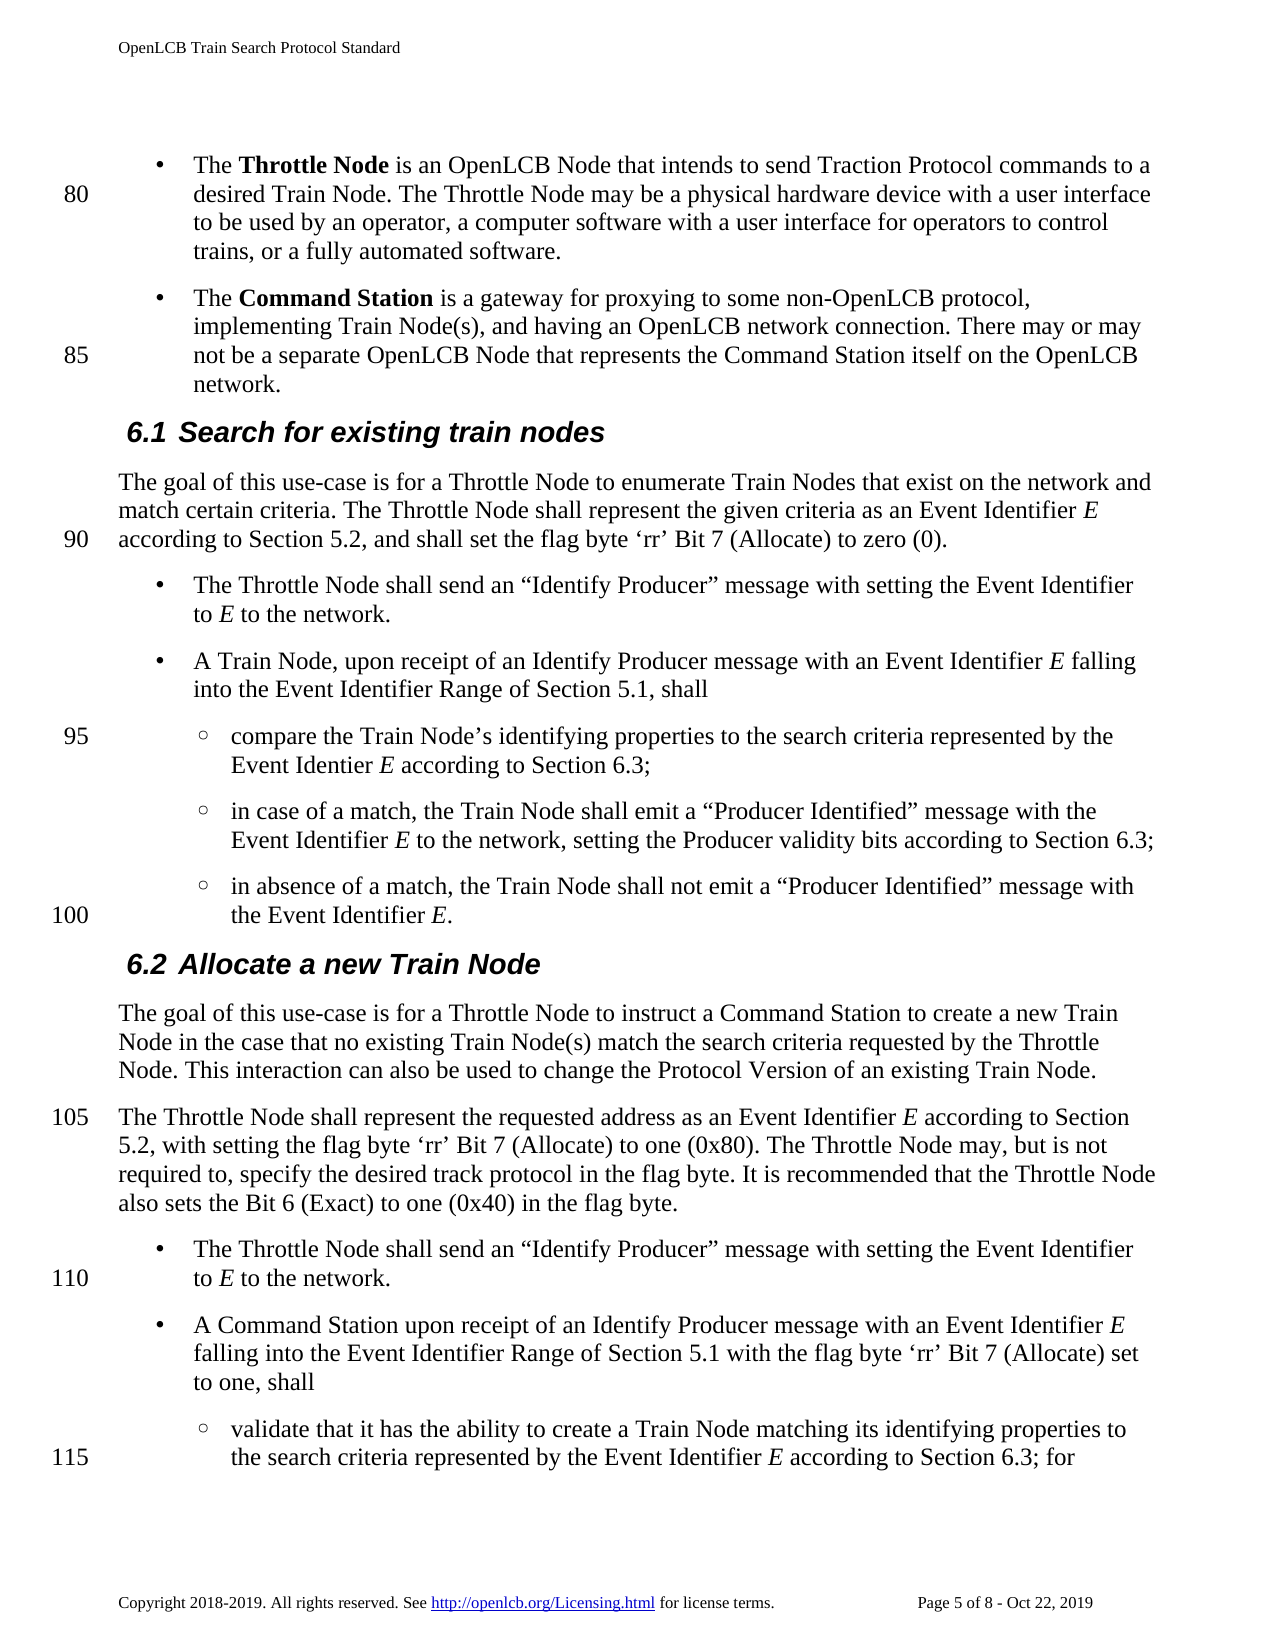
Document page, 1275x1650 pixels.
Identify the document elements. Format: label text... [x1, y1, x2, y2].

list The Command Station is a gateway for proxying to some non-OpenLCB protocol, implementing Train Node(s), and having an OpenLCB network connection. There may or may not be a separate OpenLCB Node that represents the Command Station itself on the OpenLCB network. [156, 283, 1157, 398]
subtitle Search for existing train nodes [118, 415, 1157, 449]
list The Throttle Node shall send an “Identify Producer” message with setting the Event Identifier to E to the network. [156, 1234, 1157, 1292]
list validate that it has the ability to create a Train Node matching its identifying properties to the search criteria represented by the Event Identifier E according to Section 6.3; for [193, 1414, 1157, 1471]
list in case of a match, the Train Node shall emit a “Producer Identified” message with the Event Identifier E to the network, setting the Producer validity bits according to Section 6.3; [193, 796, 1157, 854]
list compare the Train Node’s identifying properties to the search criteria represented by the Event Identier E according to Section 6.3; [193, 721, 1157, 778]
list A Train Node, upon receipt of an Identify Producer message with an Event Identifier E falling into the Event Identifier Range of Section 5.1, shall [156, 646, 1157, 703]
subtitle Allocate a new Train Node [118, 947, 1157, 980]
list in absence of a match, the Train Node shall not emit a “Producer Identified” message with the Event Identifier E. [193, 871, 1157, 929]
text The goal of this use-case is for a Throttle Node to enumerate Train Nodes that exist on the network and match certain criteria. The Throttle Node shall represent the given criteria as an Event Identifier E according to Section 5.2, and shall set the flag byte ‘rr’ Bit 7 (Allocate) to zero (0). [118, 467, 1157, 553]
text The Throttle Node shall represent the requested address as an Event Identifier E according to Section 5.2, with setting the flag byte ‘rr’ Bit 7 (Allocate) to one (0x80). The Throttle Node may, but is not required to, specify the desired track protocol in the flag byte. It is recommended that the Throttle Node also sets the Bit 6 (Exact) to one (0x40) in the flag byte. [118, 1102, 1157, 1217]
text The goal of this use-case is for a Throttle Node to instruct a Command Station to create a new Train Node in the case that no existing Train Node(s) match the search criteria requested by the Throttle Node. This interaction can also be used to change the Protocol Version of an existing Train Node. [118, 998, 1157, 1084]
list The Throttle Node is an OpenLCB Node that intends to send Traction Protocol commands to a desired Train Node. The Throttle Node may be a physical hardware device with a user interface to be used by an operator, a computer software with a user interface for operators to control trains, or a fully automated software. [156, 150, 1157, 265]
list A Command Station upon receipt of an Identify Producer message with an Event Identifier E falling into the Event Identifier Range of Section 5.1 with the flag byte ‘rr’ Bit 7 (Allocate) set to one, shall [156, 1310, 1157, 1396]
list The Throttle Node shall send an “Identify Producer” message with setting the Event Identifier to E to the network. [156, 571, 1157, 628]
